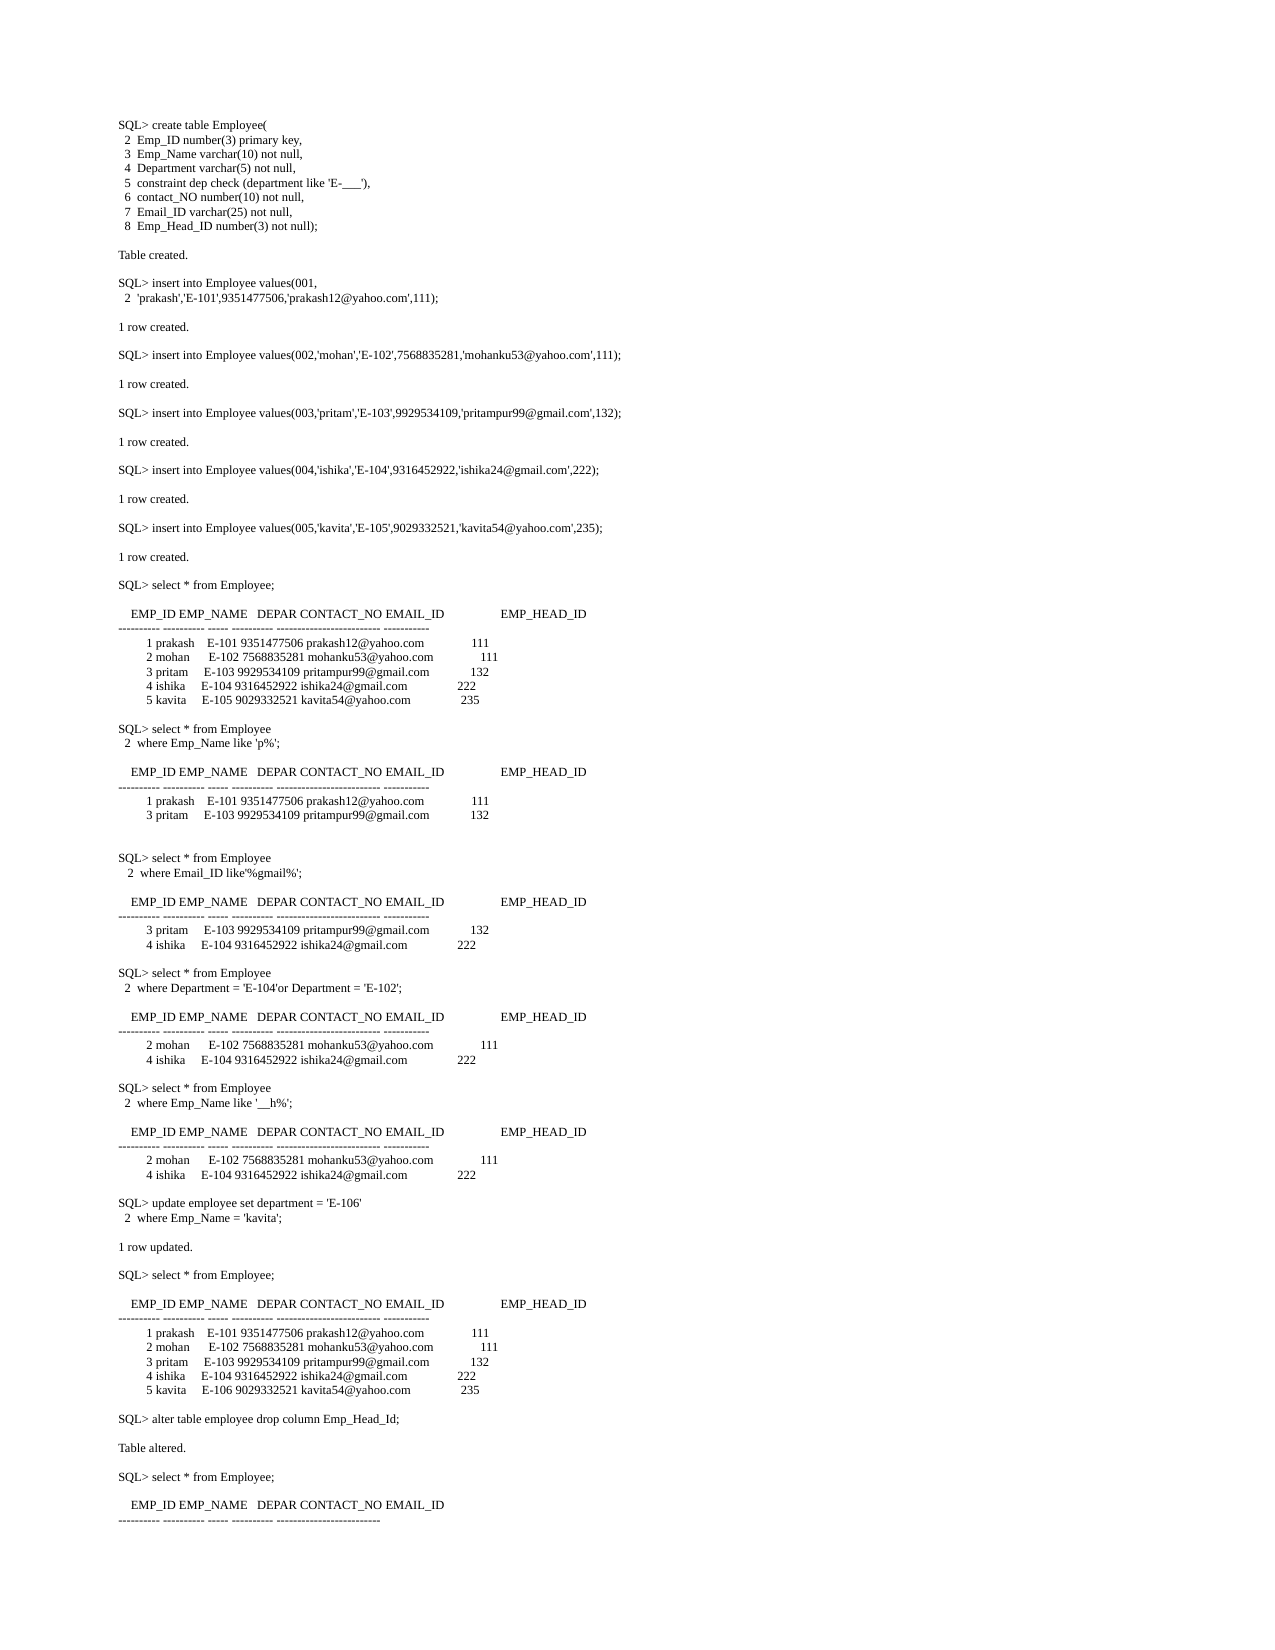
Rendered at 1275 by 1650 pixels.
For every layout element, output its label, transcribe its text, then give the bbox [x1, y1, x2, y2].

text SQL> insert into Employee values(002,'mohan','E-102',7568835281,'mohanku53@yahoo.com',111); [118, 348, 1157, 362]
text 1 prakash E-101 9351477506 prakash12@yahoo.com 111 [118, 794, 1157, 808]
text SQL> insert into Employee values(001, [118, 276, 1157, 291]
text ---------- ---------- ----- ---------- ------------------------- ----------- [118, 621, 1157, 636]
text EMP_ID EMP_NAME DEPAR CONTACT_NO EMAIL_ID EMP_HEAD_ID [118, 1297, 1157, 1311]
text EMP_ID EMP_NAME DEPAR CONTACT_NO EMAIL_ID EMP_HEAD_ID [118, 607, 1157, 621]
text 1 row created. [118, 434, 1157, 449]
text 2 'prakash','E-101',9351477506,'prakash12@yahoo.com',111); [118, 291, 1157, 305]
text 1 row created. [118, 549, 1157, 564]
text ---------- ---------- ----- ---------- ------------------------- ----------- [118, 1024, 1157, 1038]
text 4 Department varchar(5) not null, [118, 161, 1157, 176]
text 2 mohan E-102 7568835281 mohanku53@yahoo.com 111 [118, 650, 1157, 664]
text EMP_ID EMP_NAME DEPAR CONTACT_NO EMAIL_ID EMP_HEAD_ID [118, 894, 1157, 909]
text 4 ishika E-104 9316452922 ishika24@gmail.com 222 [118, 1167, 1157, 1182]
text 5 kavita E-105 9029332521 kavita54@yahoo.com 235 [118, 693, 1157, 707]
text ---------- ---------- ----- ---------- ------------------------- ----------- [118, 779, 1157, 794]
text SQL> select * from Employee [118, 966, 1157, 981]
text SQL> select * from Employee [118, 1081, 1157, 1096]
text 1 row updated. [118, 1239, 1157, 1254]
text 3 Emp_Name varchar(10) not null, [118, 147, 1157, 161]
text ---------- ---------- ----- ---------- ------------------------- ----------- [118, 1311, 1157, 1326]
text 2 where Emp_Name like '__h%'; [118, 1096, 1157, 1110]
text SQL> create table Employee( [118, 118, 1157, 132]
text 1 prakash E-101 9351477506 prakash12@yahoo.com 111 [118, 636, 1157, 650]
text 4 ishika E-104 9316452922 ishika24@gmail.com 222 [118, 679, 1157, 693]
text 7 Email_ID varchar(25) not null, [118, 204, 1157, 219]
text 2 where Email_ID like'%gmail%'; [118, 866, 1157, 880]
text 3 pritam E-103 9929534109 pritampur99@gmail.com 132 [118, 923, 1157, 937]
text 4 ishika E-104 9316452922 ishika24@gmail.com 222 [118, 937, 1157, 952]
text 1 row created. [118, 492, 1157, 506]
text Table altered. [118, 1441, 1157, 1455]
text 2 Emp_ID number(3) primary key, [118, 132, 1157, 147]
text Table created. [118, 247, 1157, 262]
text SQL> alter table employee drop column Emp_Head_Id; [118, 1412, 1157, 1426]
text SQL> insert into Employee values(003,'pritam','E-103',9929534109,'pritampur99@gmail.com',132); [118, 406, 1157, 420]
text 3 pritam E-103 9929534109 pritampur99@gmail.com 132 [118, 664, 1157, 679]
text SQL> select * from Employee [118, 851, 1157, 866]
text SQL> insert into Employee values(004,'ishika','E-104',9316452922,'ishika24@gmail.com',222); [118, 463, 1157, 477]
text EMP_ID EMP_NAME DEPAR CONTACT_NO EMAIL_ID EMP_HEAD_ID [118, 1124, 1157, 1139]
text 5 constraint dep check (department like 'E-___'), [118, 176, 1157, 190]
text ---------- ---------- ----- ---------- ------------------------- [118, 1512, 1157, 1527]
text 3 pritam E-103 9929534109 pritampur99@gmail.com 132 [118, 808, 1157, 822]
text 4 ishika E-104 9316452922 ishika24@gmail.com 222 [118, 1369, 1157, 1383]
text SQL> select * from Employee; [118, 1268, 1157, 1282]
text 1 prakash E-101 9351477506 prakash12@yahoo.com 111 [118, 1326, 1157, 1340]
text 1 row created. [118, 377, 1157, 391]
text 8 Emp_Head_ID number(3) not null); [118, 219, 1157, 233]
text 5 kavita E-106 9029332521 kavita54@yahoo.com 235 [118, 1383, 1157, 1397]
text 2 mohan E-102 7568835281 mohanku53@yahoo.com 111 [118, 1340, 1157, 1354]
text SQL> insert into Employee values(005,'kavita','E-105',9029332521,'kavita54@yahoo.com',235); [118, 521, 1157, 535]
text EMP_ID EMP_NAME DEPAR CONTACT_NO EMAIL_ID EMP_HEAD_ID [118, 765, 1157, 779]
text 2 mohan E-102 7568835281 mohanku53@yahoo.com 111 [118, 1153, 1157, 1167]
text 2 mohan E-102 7568835281 mohanku53@yahoo.com 111 [118, 1038, 1157, 1052]
text 3 pritam E-103 9929534109 pritampur99@gmail.com 132 [118, 1354, 1157, 1369]
text SQL> update employee set department = 'E-106' [118, 1196, 1157, 1211]
text 2 where Department = 'E-104'or Department = 'E-102'; [118, 981, 1157, 995]
text EMP_ID EMP_NAME DEPAR CONTACT_NO EMAIL_ID EMP_HEAD_ID [118, 1009, 1157, 1024]
text 4 ishika E-104 9316452922 ishika24@gmail.com 222 [118, 1052, 1157, 1067]
text SQL> select * from Employee; [118, 1469, 1157, 1484]
text 2 where Emp_Name = 'kavita'; [118, 1211, 1157, 1225]
text SQL> select * from Employee; [118, 578, 1157, 592]
text 1 row created. [118, 319, 1157, 334]
text ---------- ---------- ----- ---------- ------------------------- ----------- [118, 1139, 1157, 1153]
text ---------- ---------- ----- ---------- ------------------------- ----------- [118, 909, 1157, 923]
text 2 where Emp_Name like 'p%'; [118, 736, 1157, 751]
text 6 contact_NO number(10) not null, [118, 190, 1157, 204]
text EMP_ID EMP_NAME DEPAR CONTACT_NO EMAIL_ID [118, 1498, 1157, 1512]
text SQL> select * from Employee [118, 722, 1157, 736]
